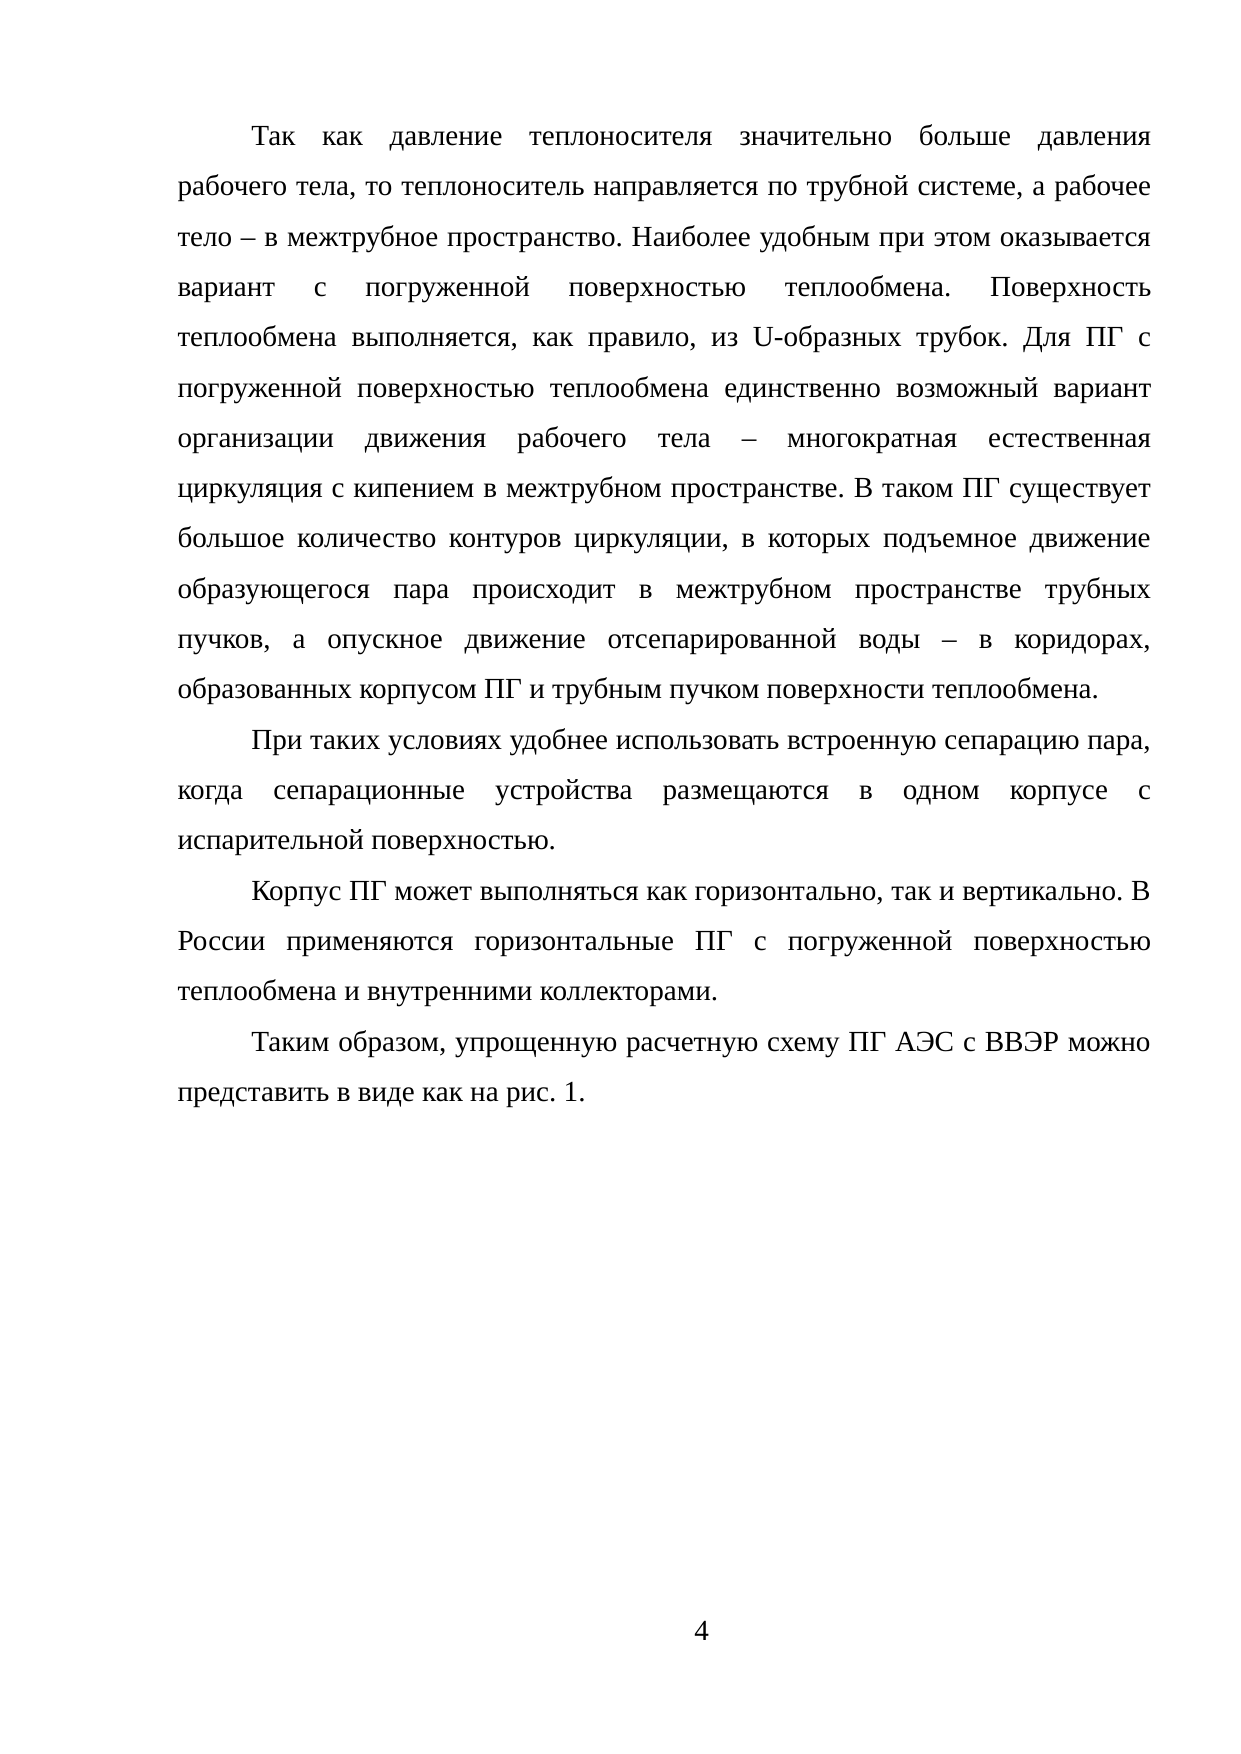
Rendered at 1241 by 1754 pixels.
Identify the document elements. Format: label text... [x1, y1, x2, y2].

text Таким образом, упрощенную расчетную схему ПГ АЭС с ВВЭР можно представить в виде как на рис. 1. [177, 1024, 1152, 1108]
text Так как давление теплоносителя значительно больше давления рабочего тела, то теплоноситель направляется по трубной системе, а рабочее тело – в межтрубное пространство. Наиболее удобным при этом оказывается вариант с погруженной поверхностью теплообмена. Поверхность теплообмена выполняется, как правило, из U-образных трубок. Для ПГ с погруженной поверхностью теплообмена единственно возможный вариант организации движения рабочего тела – многократная естественная циркуляция с кипением в межтрубном пространстве. В таком ПГ существует большое количество контуров циркуляции, в которых подъемное движение образующегося пара происходит в межтрубном пространстве трубных пучков, а опускное движение отсепарированной воды – в коридорах, образованных корпусом ПГ и трубным пучком поверхности теплообмена. [177, 118, 1152, 705]
text Корпус ПГ может выполняться как горизонтально, так и вертикально. В России применяются горизонтальные ПГ с погруженной поверхностью теплообмена и внутренними коллекторами. [177, 873, 1152, 1007]
text При таких условиях удобнее использовать встроенную сепарацию пара, когда сепарационные устройства размещаются в одном корпусе с испарительной поверхностью. [177, 722, 1152, 856]
